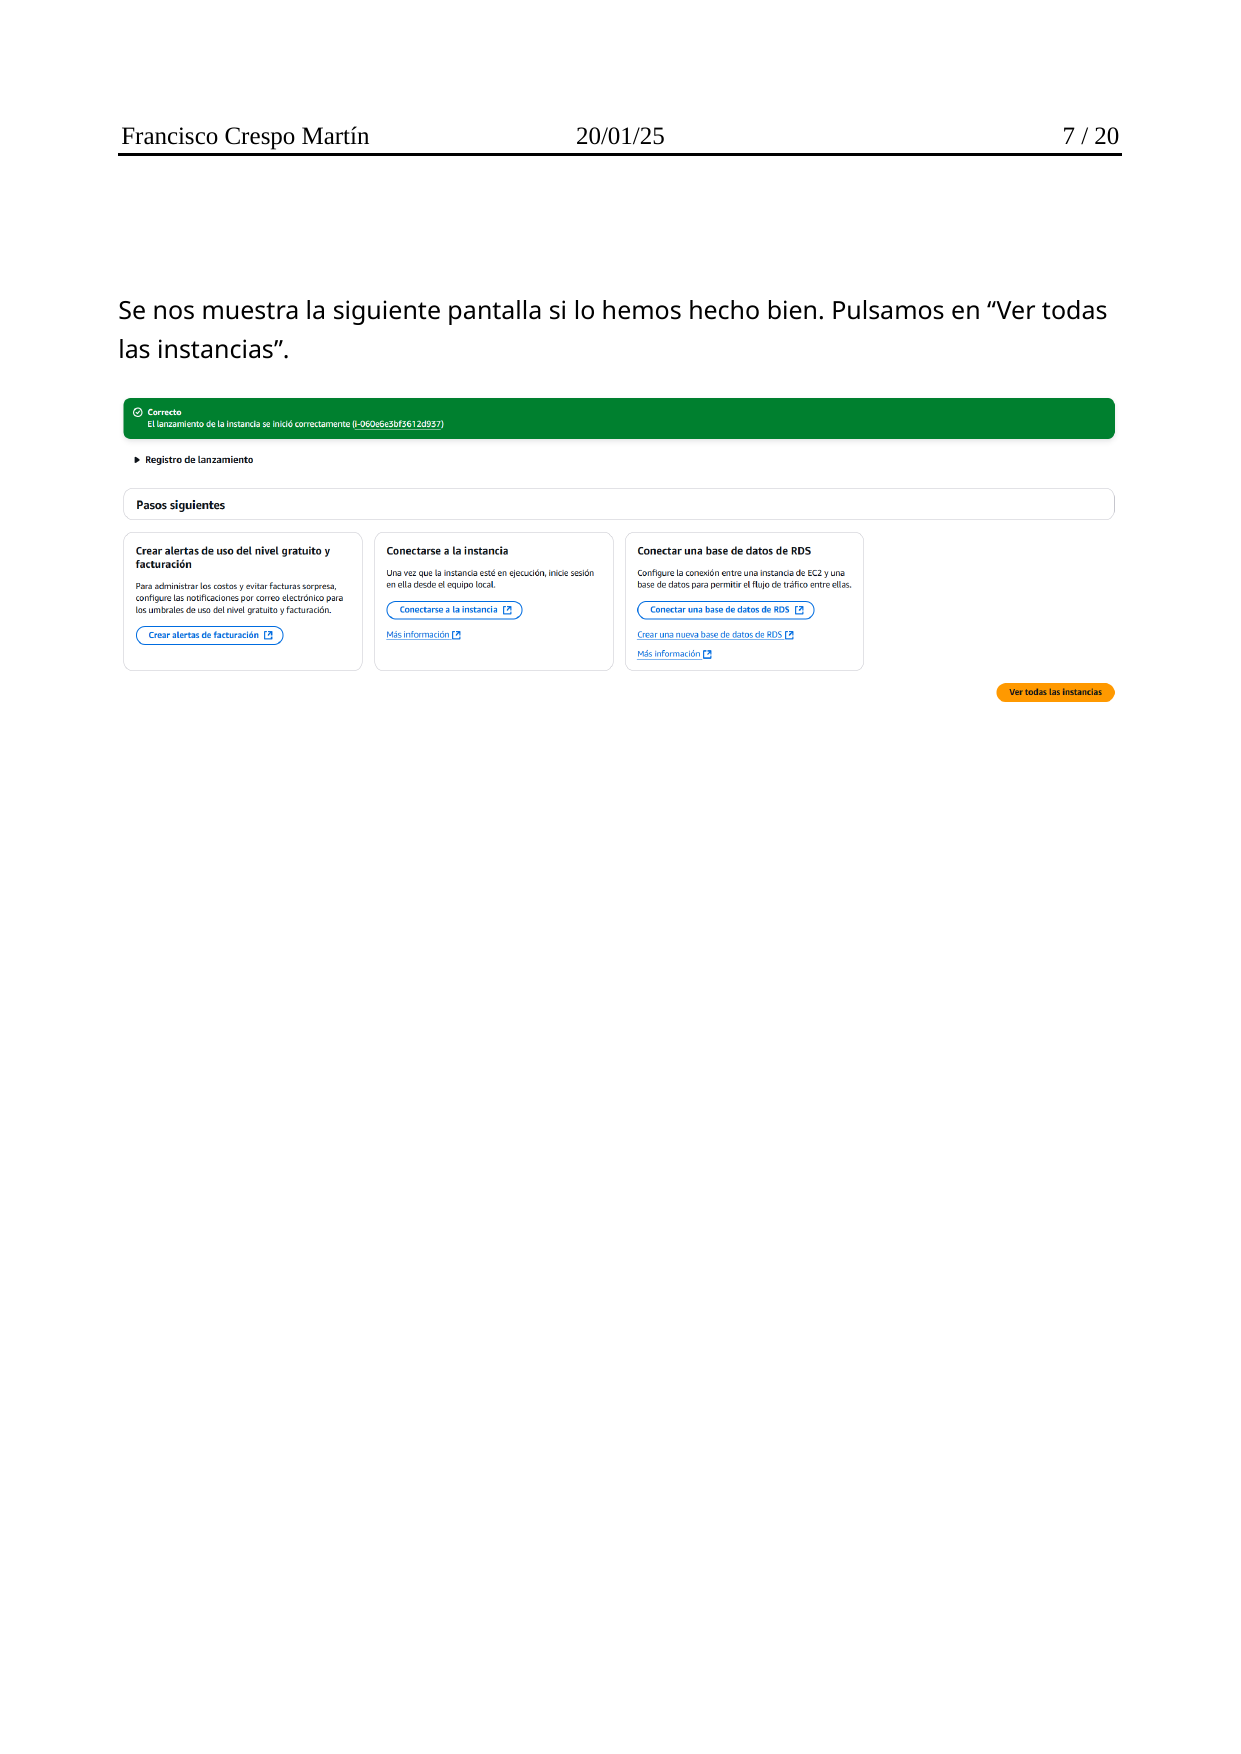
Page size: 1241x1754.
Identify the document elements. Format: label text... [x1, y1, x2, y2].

text Se nos muestra la siguiente pantalla si lo hemos hecho bien. Pulsamos en “Ver todas las instancias”. [118, 293, 1122, 366]
picture [118, 385, 1123, 742]
